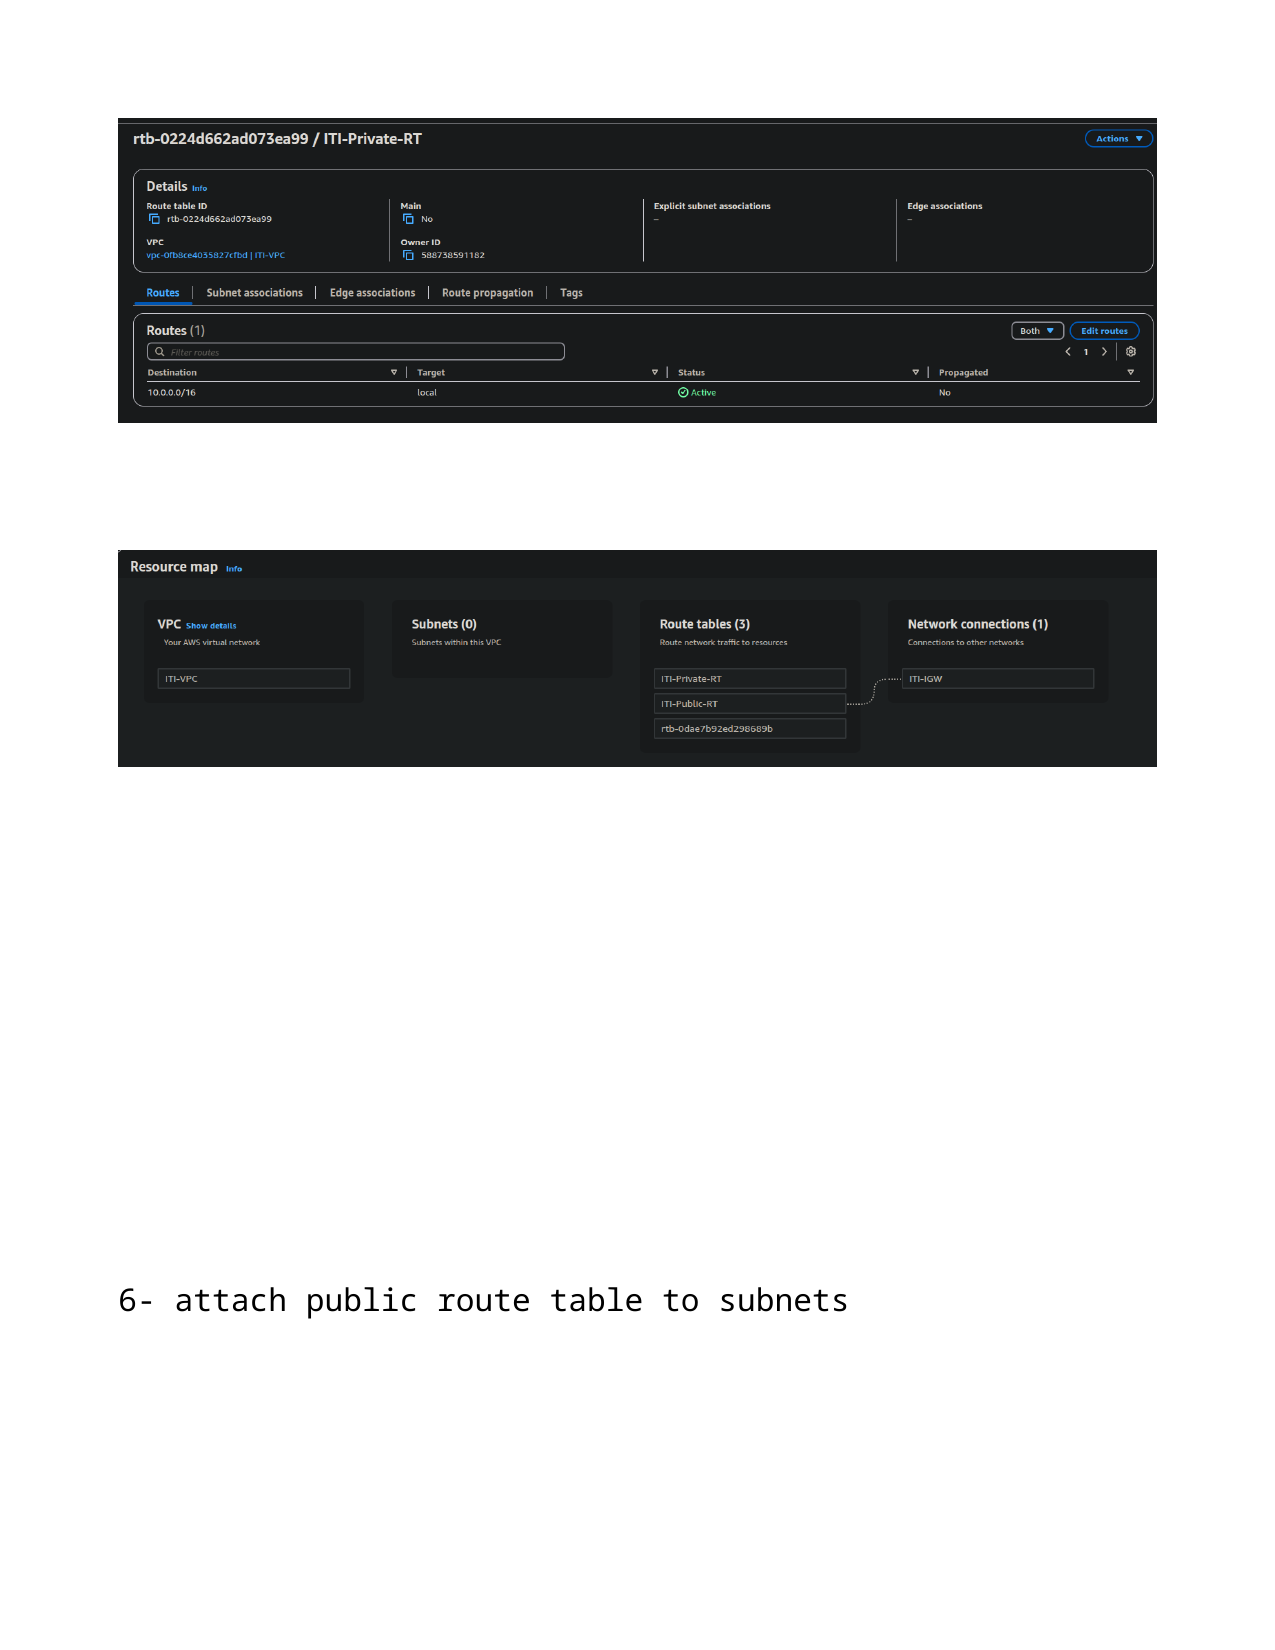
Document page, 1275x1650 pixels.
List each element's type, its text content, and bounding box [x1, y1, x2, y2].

text 6- attach public route table to subnets [118, 1277, 1157, 1320]
picture [118, 550, 1157, 767]
picture [118, 118, 1157, 423]
